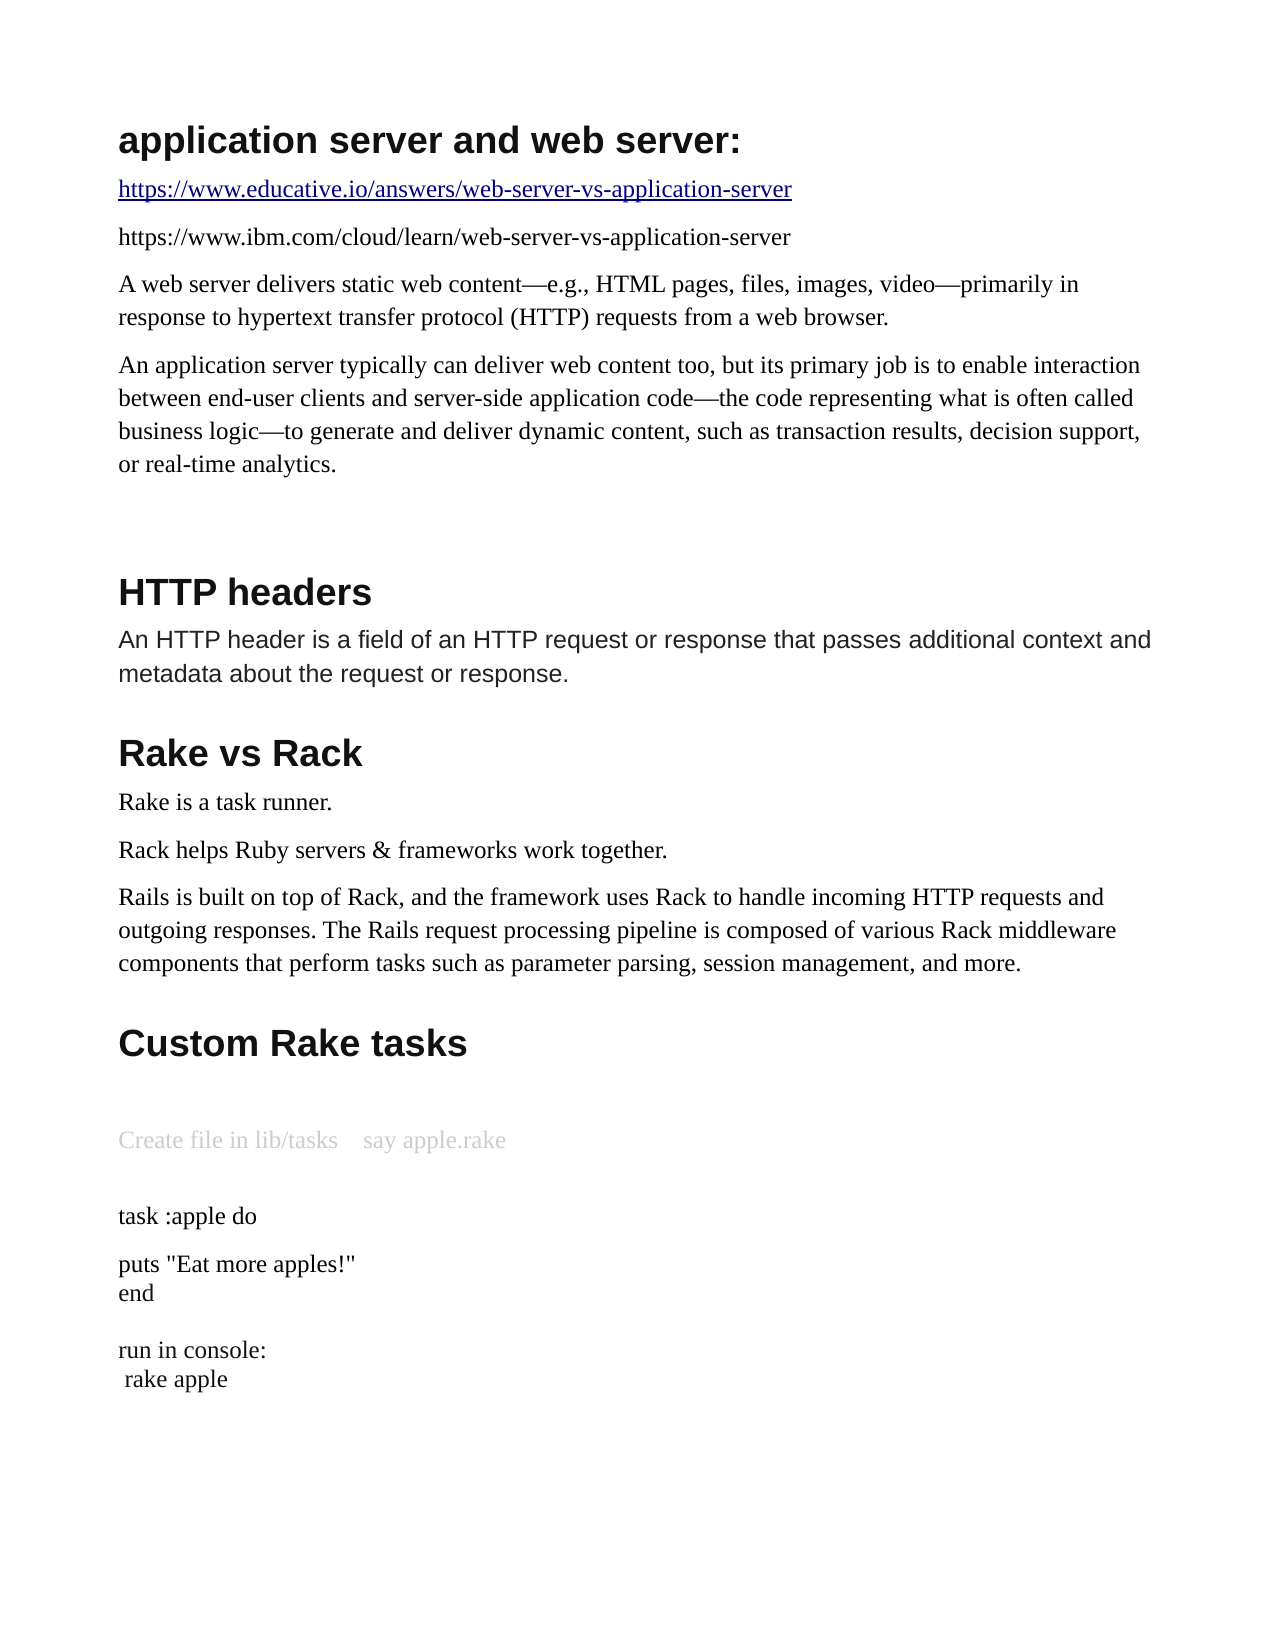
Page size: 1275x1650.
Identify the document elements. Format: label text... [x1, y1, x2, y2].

text Rack helps Ruby servers & frameworks work together. [118, 835, 1157, 864]
text An HTTP header is a field of an HTTP request or response that passes additional context and metadata about the request or response. [118, 626, 1157, 687]
subtitle application server and web server: [118, 118, 1157, 162]
text https://www.ibm.com/cloud/learn/web-server-vs-application-server [118, 222, 1157, 251]
text task :apple do [118, 1201, 1157, 1230]
text https://www.educative.io/answers/web-server-vs-application-server [118, 174, 1157, 203]
text end [118, 1278, 1157, 1306]
subtitle Custom Rake tasks [118, 1021, 1157, 1065]
text run in console: [118, 1335, 1157, 1364]
text Rake is a task runner. [118, 787, 1157, 816]
subtitle Rake vs Rack [118, 731, 1157, 775]
text Create file in lib/tasks say apple.rake [118, 1125, 1157, 1154]
text An application server typically can deliver web content too, but its primary job is to enable interaction between end-user clients and server-side application code—the code representing what is often called business logic—to generate and deliver dynamic content, such as transaction results, decision support, or real-time analytics. [118, 350, 1157, 478]
subtitle HTTP headers [118, 569, 1157, 613]
text puts "Eat more apples!" [118, 1249, 1157, 1278]
text A web server delivers static web content—e.g., HTML pages, files, images, video—primarily in response to hypertext transfer protocol (HTTP) requests from a web browser. [118, 269, 1157, 331]
text Rails is built on top of Rack, and the framework uses Rack to handle incoming HTTP requests and outgoing responses. The Rails request processing pipeline is composed of various Rack middleware components that perform tasks such as parameter parsing, session management, and more. [118, 882, 1157, 977]
text rake apple [118, 1364, 1157, 1393]
